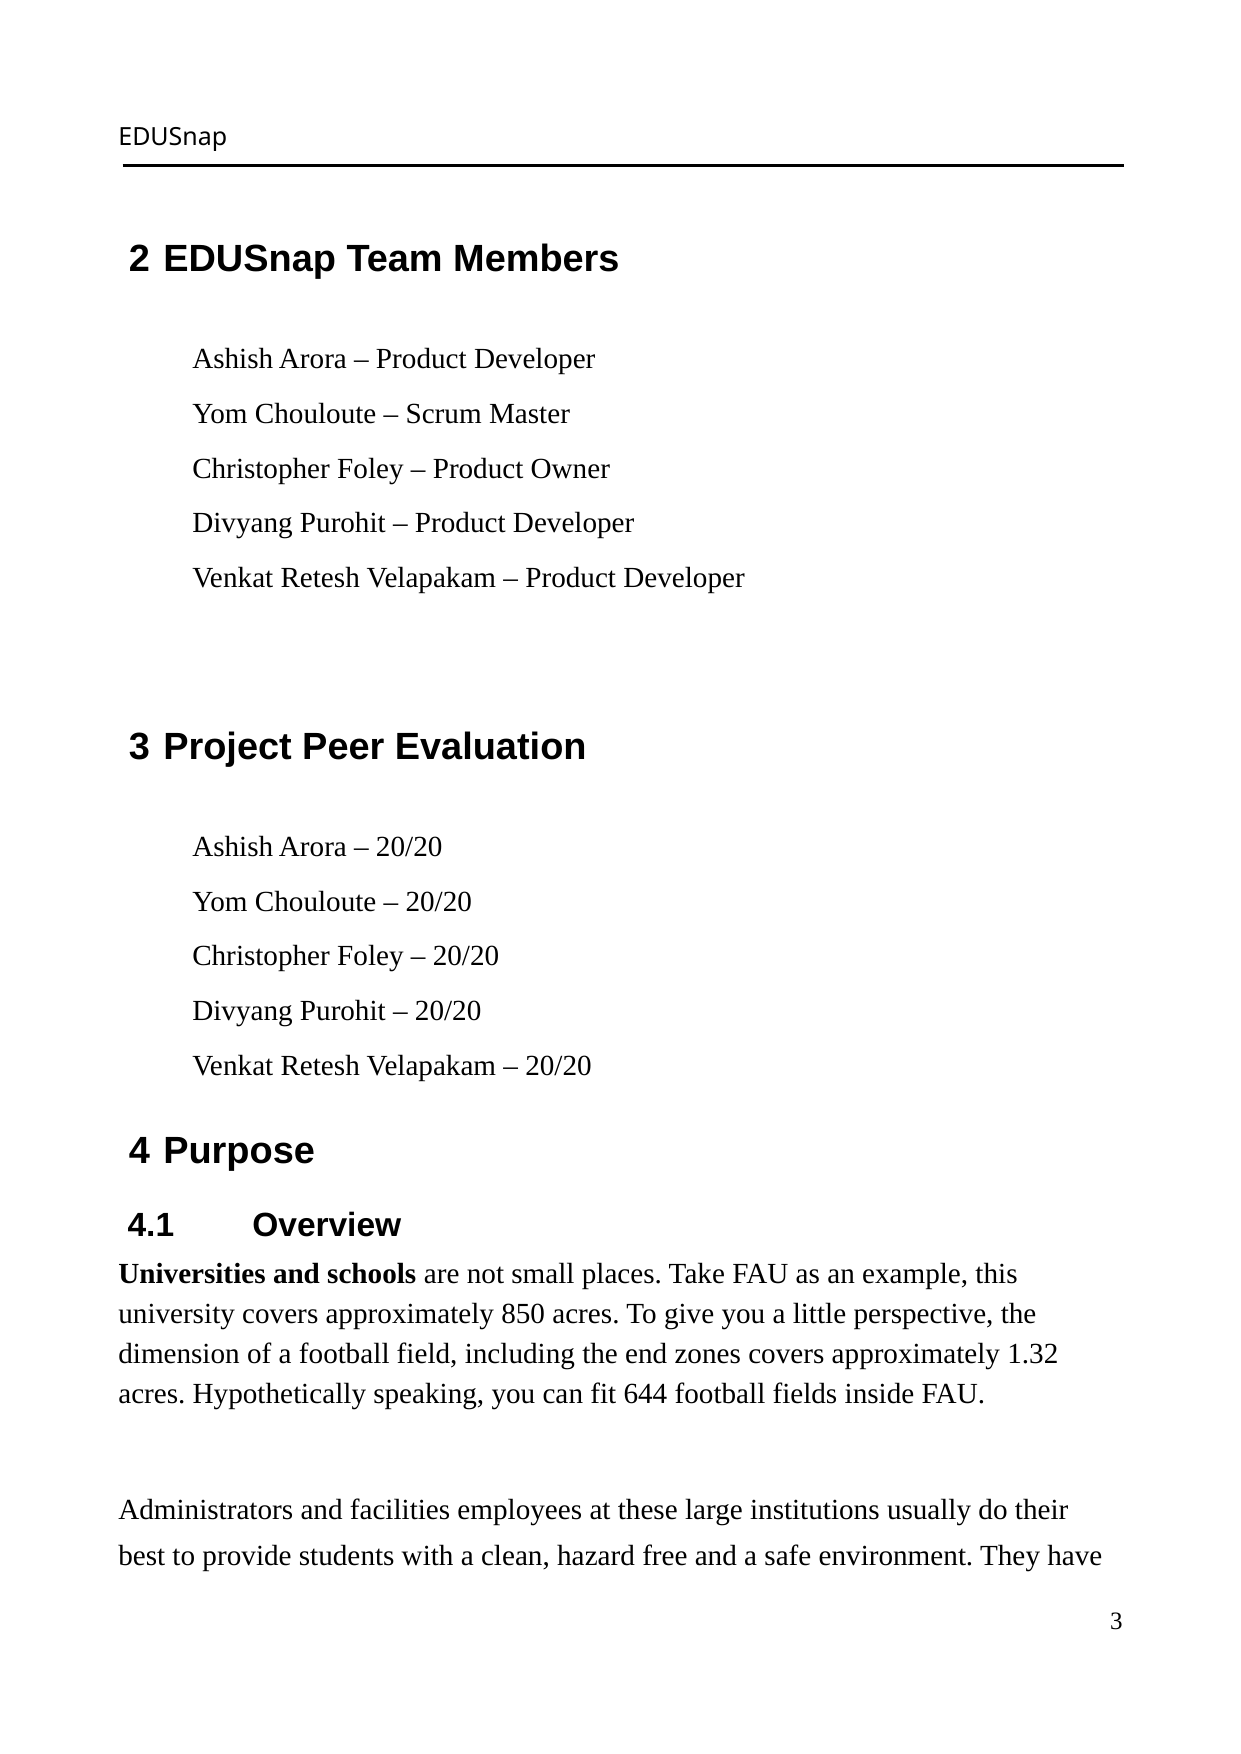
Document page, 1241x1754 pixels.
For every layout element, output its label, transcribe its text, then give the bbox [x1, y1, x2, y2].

text Yom Chouloute – 20/20 [192, 884, 1122, 917]
subtitle EDUSnap Team Members [118, 236, 1122, 279]
text Ashish Arora – Product Developer [192, 341, 1122, 375]
text Venkat Retesh Velapakam – Product Developer [192, 560, 1122, 594]
text Christopher Foley – 20/20 [192, 938, 1122, 972]
text Divyang Purohit – Product Developer [192, 506, 1122, 539]
subtitle Project Peer Evaluation [118, 724, 1122, 767]
text Yom Chouloute – Scrum Master [192, 396, 1122, 429]
subtitle Purpose [118, 1128, 1122, 1171]
subtitle Overview [118, 1205, 1122, 1243]
text Administrators and facilities employees at these large institutions usually do their best to provide students with a clean, hazard free and a safe environment. They have [118, 1492, 1122, 1572]
text Venkat Retesh Velapakam – 20/20 [192, 1048, 1122, 1082]
text Universities and schools are not small places. Take FAU as an example, this university covers approximately 850 acres. To give you a little perspective, the dimension of a football field, including the end zones covers approximately 1.32 acres. Hypothetically speaking, you can fit 644 football fields inside FAU. [118, 1256, 1122, 1410]
text Ashish Arora – 20/20 [192, 829, 1122, 862]
text Divyang Purohit – 20/20 [192, 993, 1122, 1027]
text Christopher Foley – Product Owner [192, 451, 1122, 484]
